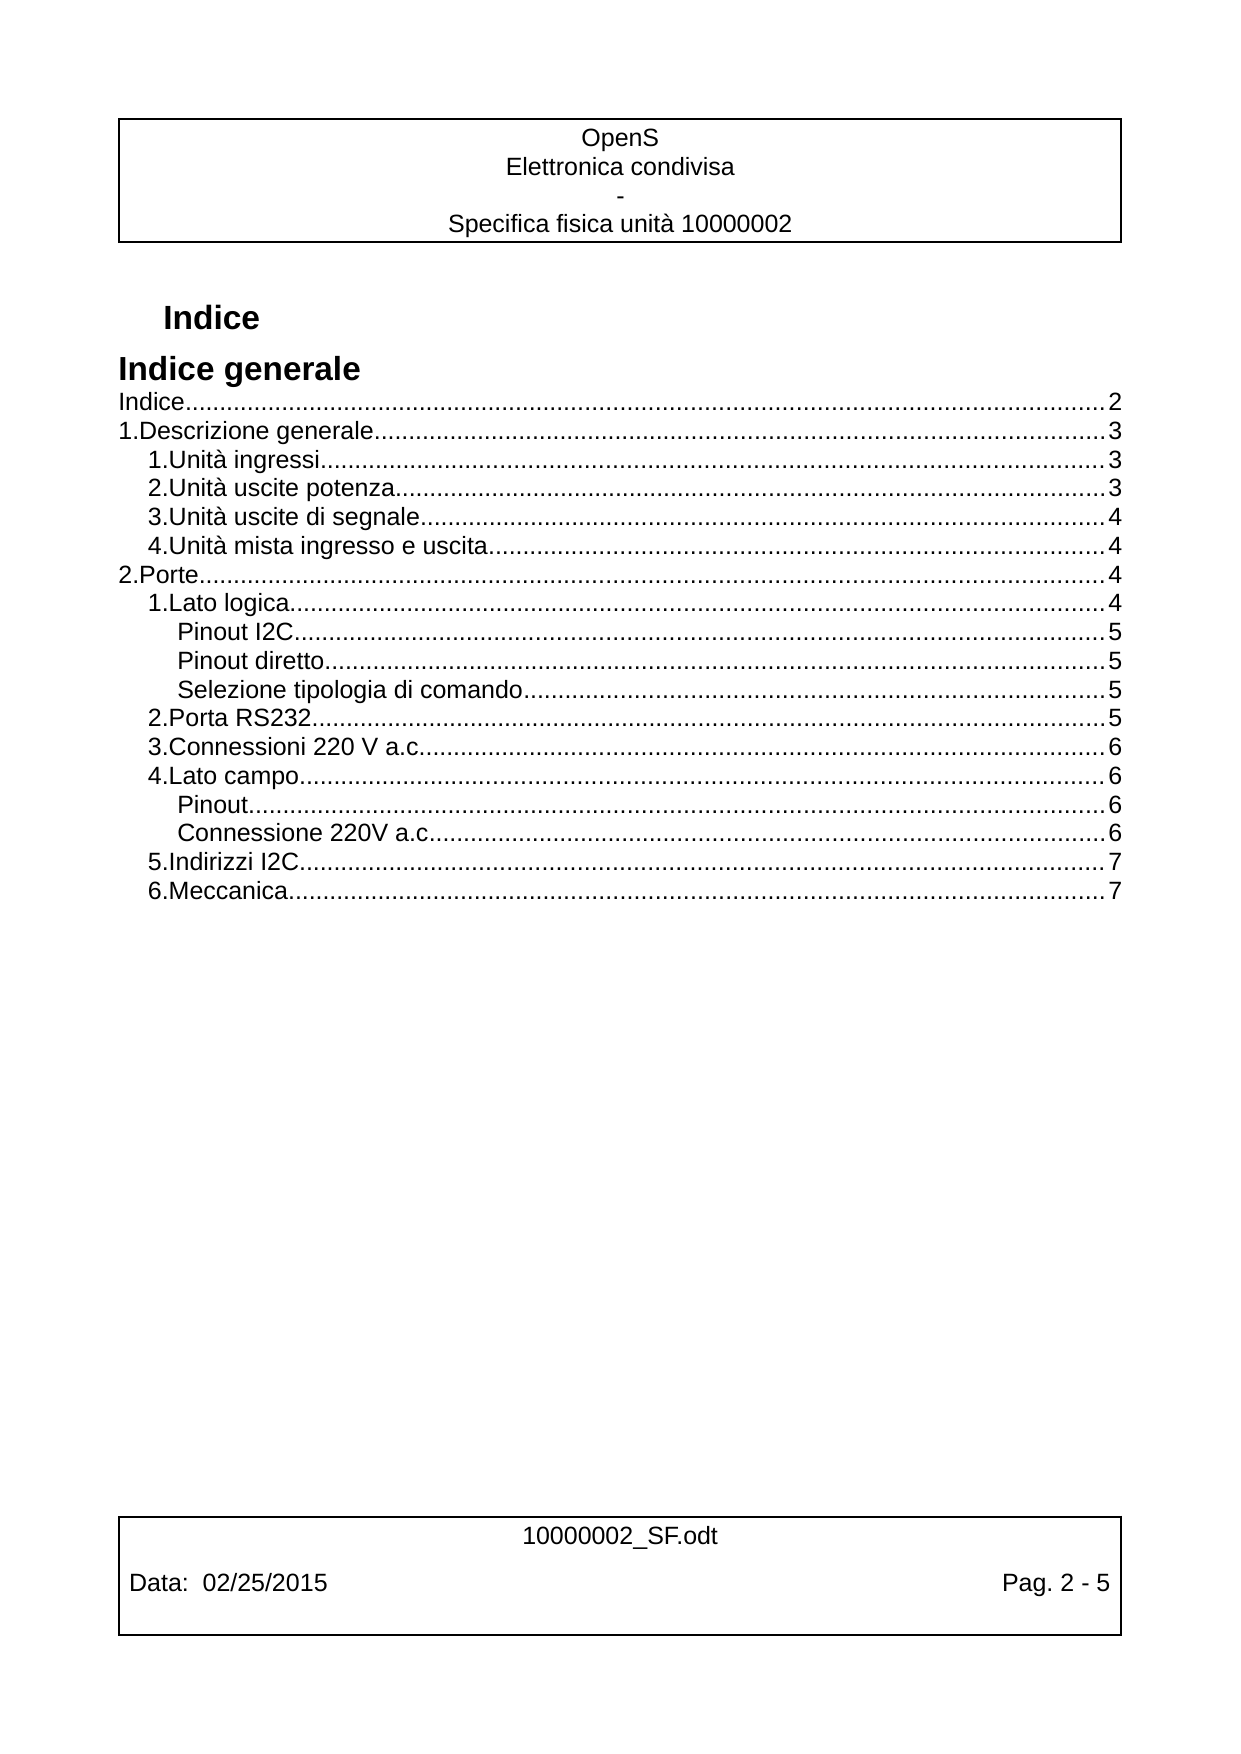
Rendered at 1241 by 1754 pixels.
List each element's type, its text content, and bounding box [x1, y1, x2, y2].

text 4.Lato campo 6 [148, 761, 1122, 790]
text 1.Descrizione generale 3 [118, 416, 1122, 445]
text Indice 2 [118, 387, 1122, 416]
text Connessione 220V a.c 6 [177, 818, 1122, 847]
text Pinout diretto 5 [177, 646, 1122, 675]
subtitle Indice generale [118, 349, 1122, 387]
text Pinout I2C 5 [177, 617, 1122, 646]
text 4.Unità mista ingresso e uscita 4 [148, 531, 1122, 560]
text 1.Unità ingressi 3 [148, 445, 1122, 473]
text 2.Porta RS232 5 [148, 703, 1122, 732]
text 1.Lato logica 4 [148, 588, 1122, 617]
text 6.Meccanica 7 [148, 876, 1122, 905]
subtitle Indice [118, 298, 1122, 336]
text 2.Porte 4 [118, 560, 1122, 588]
text Selezione tipologia di comando 5 [177, 675, 1122, 703]
text 3.Connessioni 220 V a.c. 6 [148, 732, 1122, 761]
text 3.Unità uscite di segnale 4 [148, 502, 1122, 531]
text Pinout 6 [177, 790, 1122, 818]
text 5.Indirizzi I2C 7 [148, 847, 1122, 876]
text 2.Unità uscite potenza 3 [148, 473, 1122, 502]
